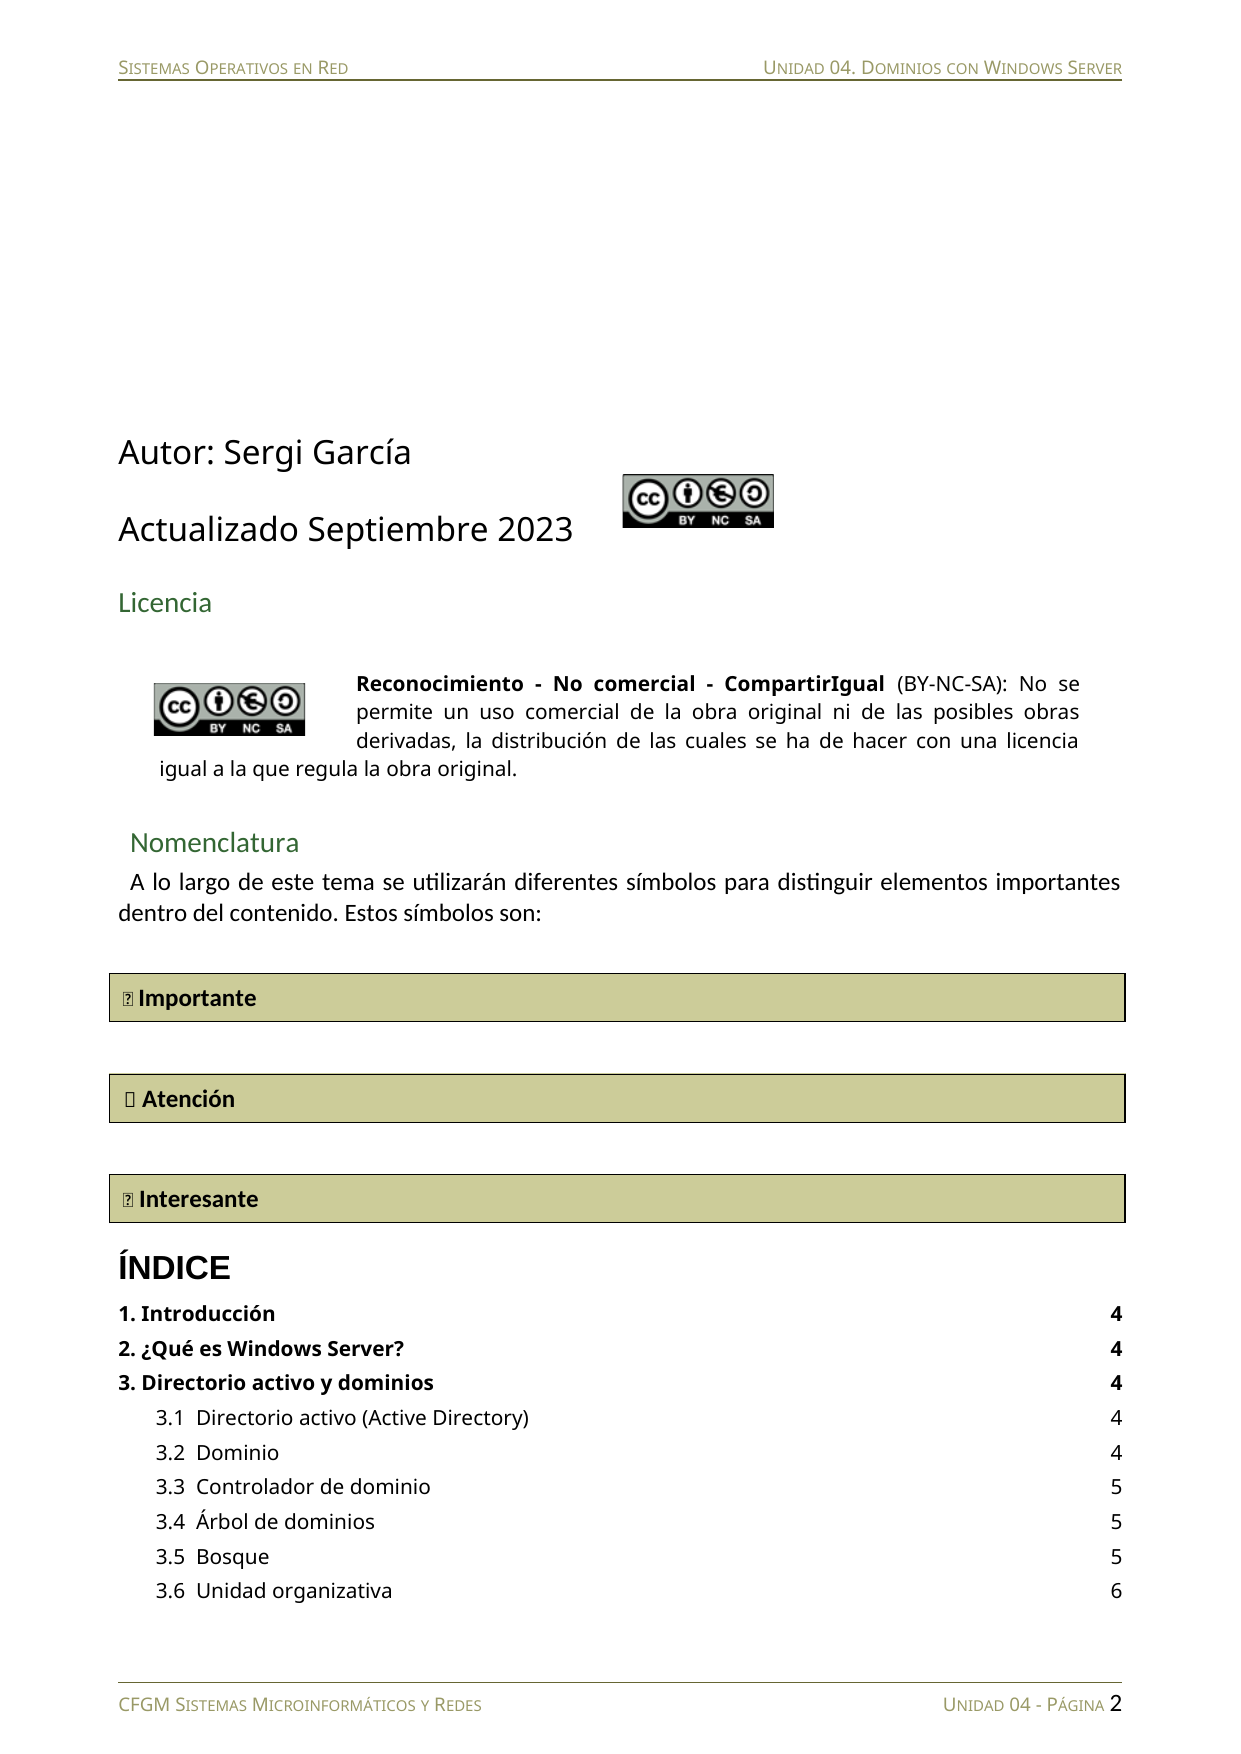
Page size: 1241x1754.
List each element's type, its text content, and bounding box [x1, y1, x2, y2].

text 3.3 Controlador de dominio 5 [156, 1472, 1122, 1501]
text A lo largo de este tema se utilizarán diferentes símbolos para distinguir elementos importantes dentro del contenido. Estos símbolos son: [118, 866, 1122, 927]
text Licencia [118, 584, 1122, 619]
picture [153, 683, 306, 736]
text Reconocimiento - No comercial - CompartirIgual (BY-NC-SA): No se permite un uso comercial de la obra original ni de las posibles obras derivadas, la distribución de las cuales se ha de hacer con una licencia igual a la que regula la obra original. [159, 669, 1080, 783]
text 2. ¿Qué es Windows Server? 4 [118, 1334, 1122, 1362]
text Autor: Sergi García [118, 428, 1122, 474]
text 3. Directorio activo y dominios 4 [118, 1368, 1122, 1397]
text 3.2 Dominio 4 [156, 1438, 1122, 1466]
text 1. Introducción 4 [118, 1299, 1122, 1327]
text ❕ Atención [110, 1075, 1124, 1122]
picture [622, 474, 774, 528]
text 📖 Importante [110, 974, 1124, 1021]
text 3.6 Unidad organizativa 6 [156, 1577, 1122, 1605]
text Actualizado Septiembre 2023 [118, 506, 1122, 551]
text 💬 Interesante [110, 1175, 1124, 1222]
text ÍNDICE [118, 1248, 1122, 1287]
text 3.5 Bosque 5 [156, 1542, 1122, 1570]
text 3.1 Directorio activo (Active Directory) 4 [156, 1403, 1122, 1432]
text Nomenclatura [118, 824, 1122, 860]
text 3.4 Árbol de dominios 5 [156, 1507, 1122, 1536]
